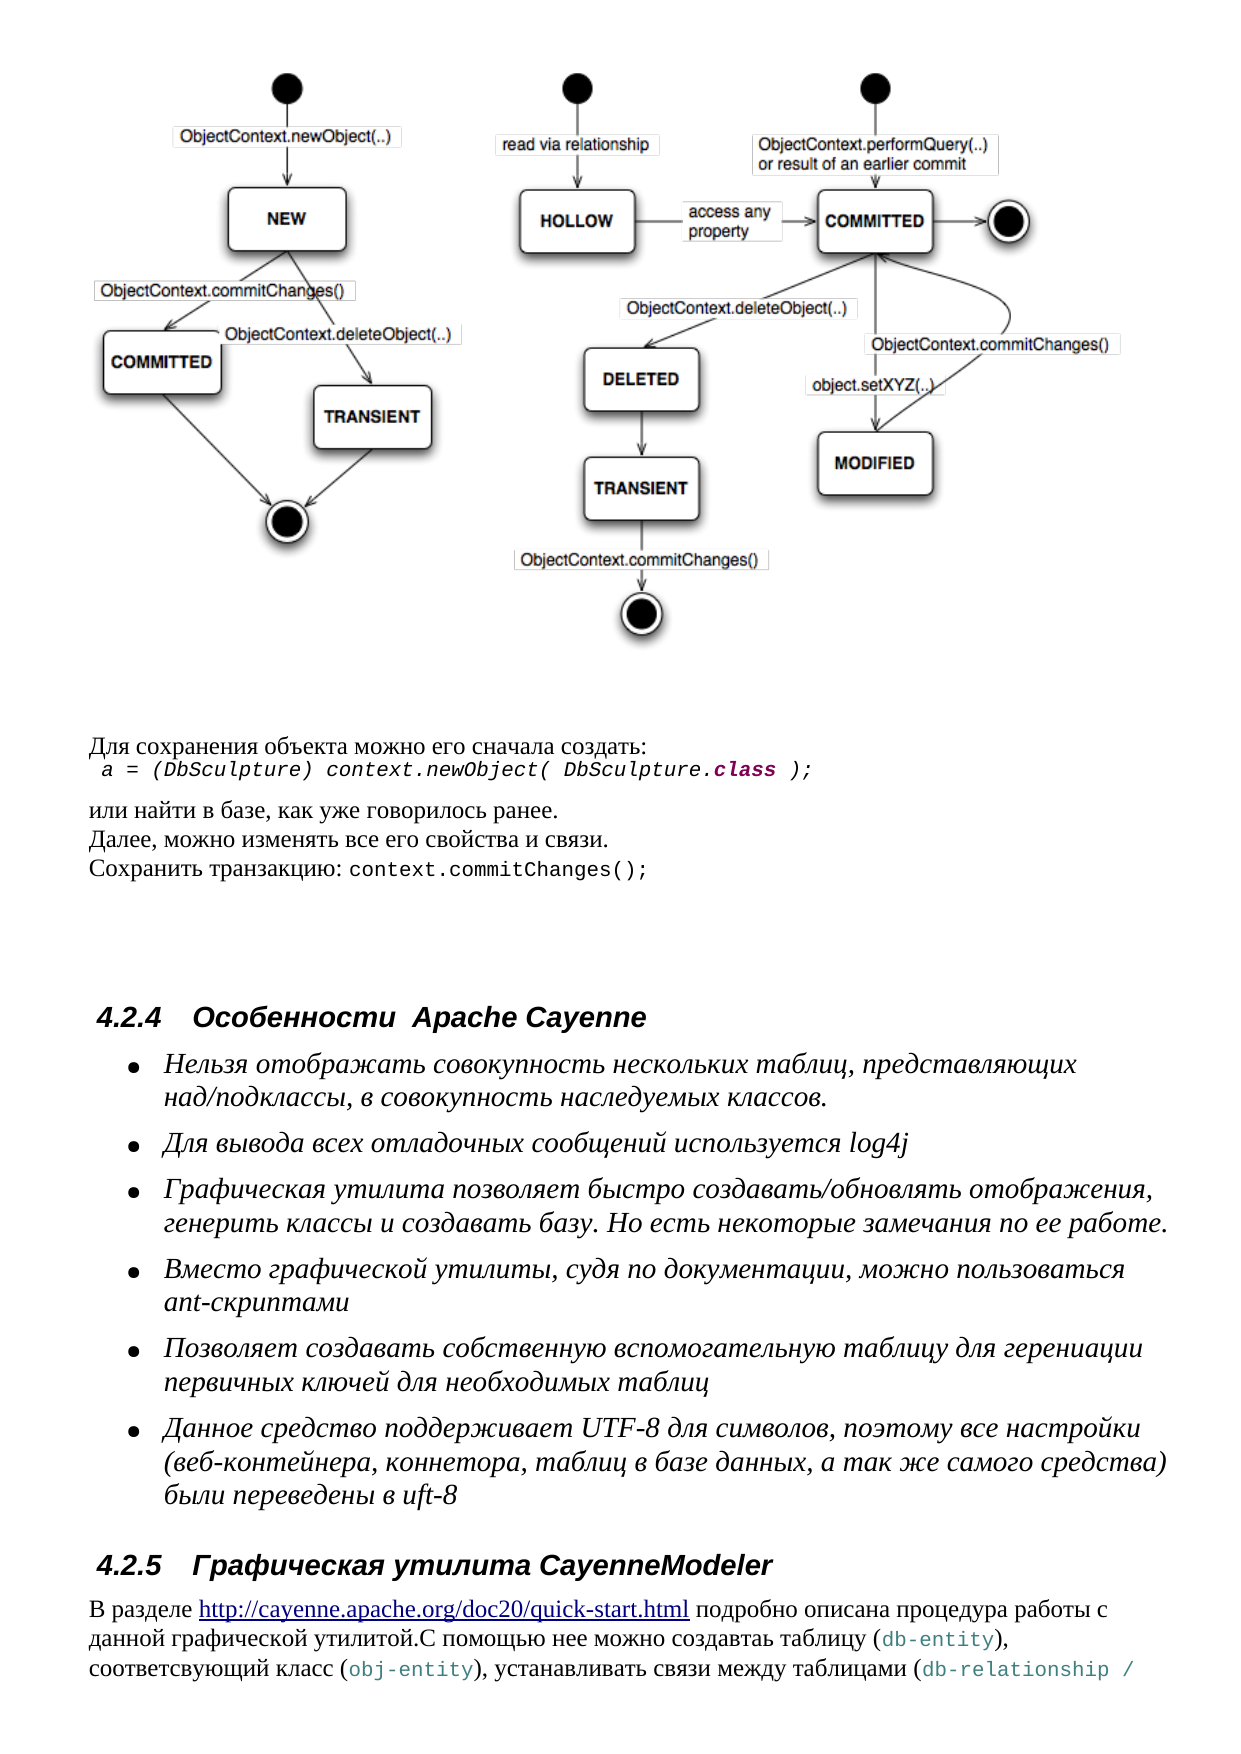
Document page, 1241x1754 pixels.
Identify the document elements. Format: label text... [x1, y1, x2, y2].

subtitle Графическая утилита CayenneModeler [88, 1548, 1181, 1582]
text В разделе http://cayenne.apache.org/doc20/quick-start.html подробно описана процедура работы с данной графической утилитой.С помощью нее можно создавтаь таблицу (db-entity), соответсвующий класс (obj-entity), устанавливать связи между таблицами (db-relationship / [88, 1594, 1181, 1682]
picture [75, 59, 476, 576]
list Позволяет создавать собственную вспомогательную таблицу для герениации первичных ключей для необходимых таблиц [126, 1331, 1181, 1398]
list Для вывода всех отладочных сообщений используется log4j [126, 1125, 1181, 1159]
list Данное средство поддерживает UTF-8 для символов, поэтому все настройки (веб-контейнера, коннетора, таблиц в базе данных, а так же самого средства) были переведены в uft-8 [126, 1410, 1181, 1511]
text a = (DbSculpture) context.newObject( DbSculpture.class ); [88, 759, 1181, 783]
list Графическая утилита позволяет быстро создавать/обновлять отображения, генерить классы и создавать базу. Но есть некоторые замечания по ее работе. [126, 1171, 1181, 1238]
text или найти в базе, как уже говорилось ранее. [88, 796, 1181, 824]
text Сохранить транзакцию: context.commitChanges(); [88, 853, 1181, 883]
subtitle Особенности Apache Cayenne [88, 1000, 1181, 1033]
list Вместо графической утилиты, судя по документации, можно пользоваться ant-скриптами [126, 1251, 1181, 1318]
picture [482, 59, 1134, 668]
text Далее, можно изменять все его свойства и связи. [88, 824, 1181, 853]
list Нельзя отображать совокупность нескольких таблиц, представляющих над/подклассы, в совокупность наследуемых классов. [126, 1046, 1181, 1113]
text Для сохранения объекта можно его сначала создать: [88, 731, 1181, 759]
